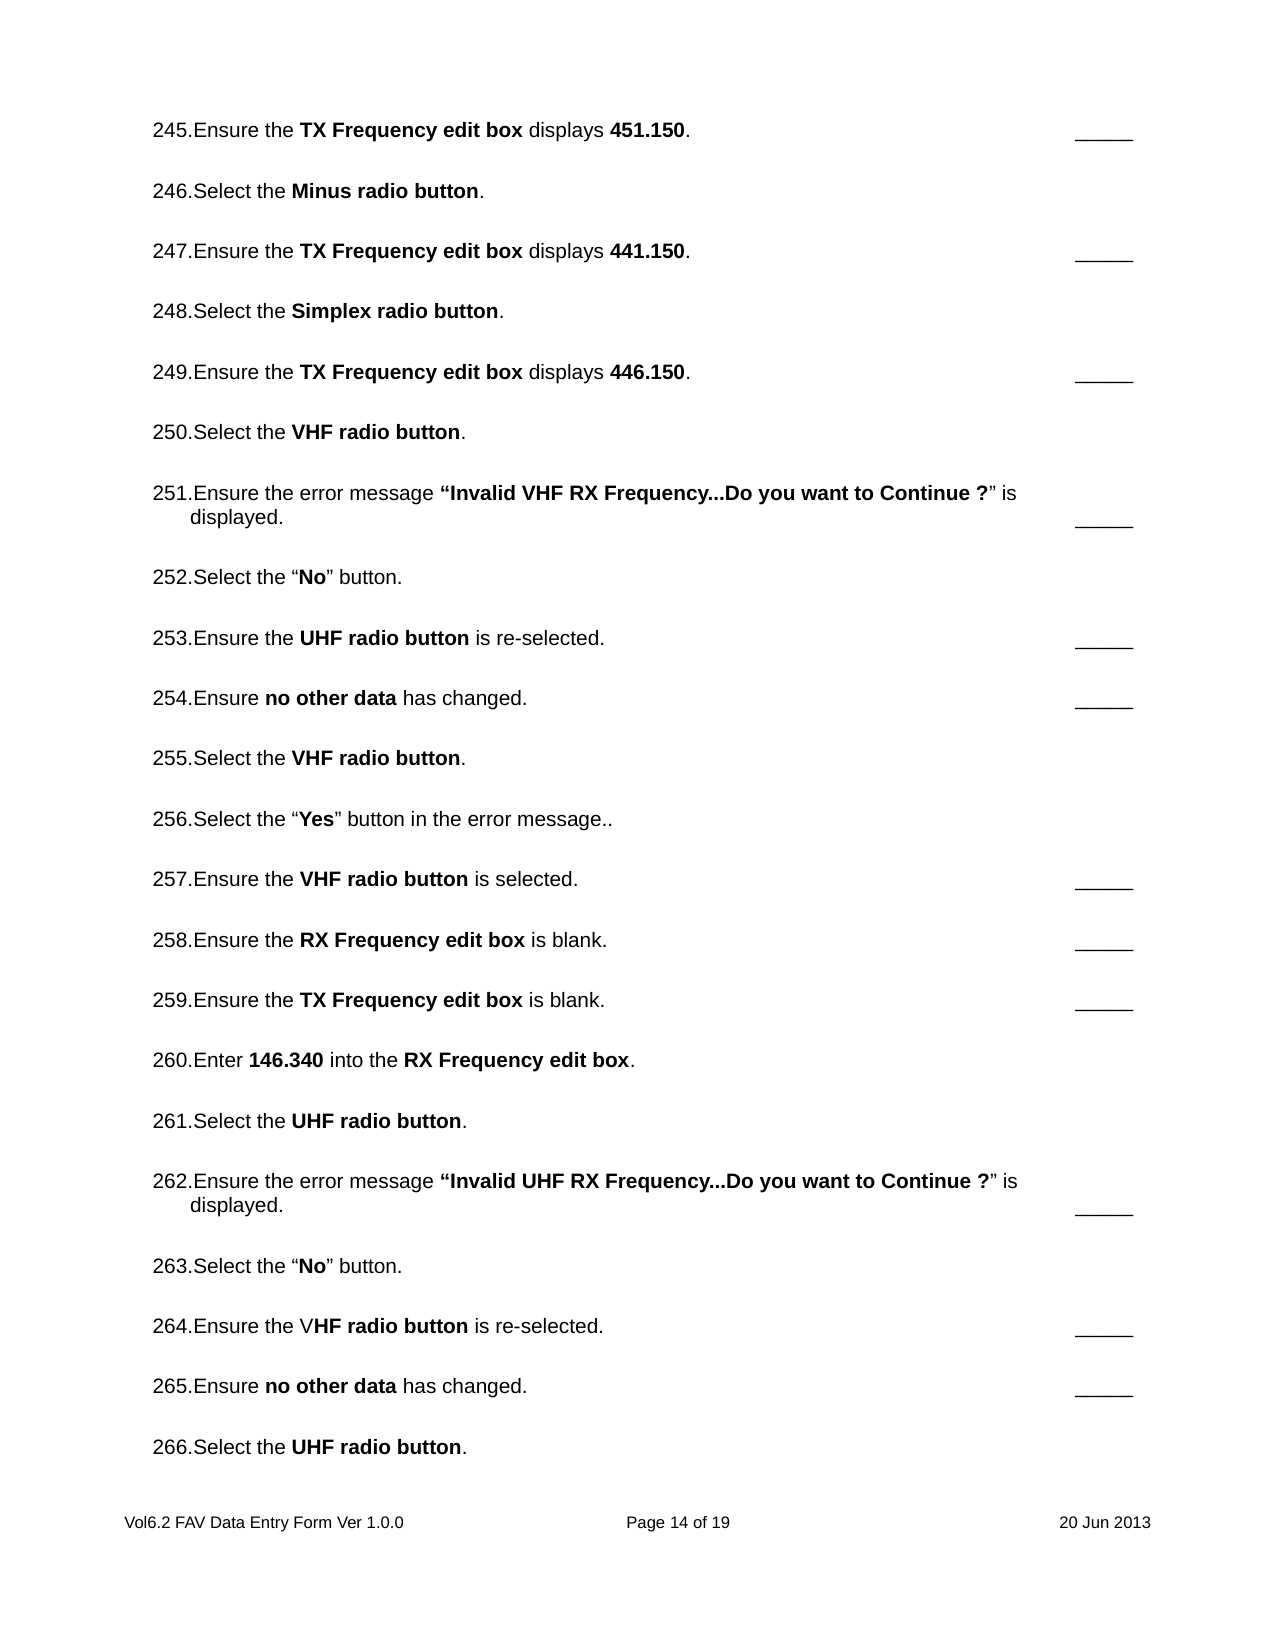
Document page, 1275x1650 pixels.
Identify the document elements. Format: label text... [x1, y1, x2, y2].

list Ensure the RX Frequency edit box is blank. _____ [152, 927, 1157, 975]
list Ensure the TX Frequency edit box is blank. _____ [152, 988, 1157, 1036]
list Select the “No” button. [152, 565, 1157, 613]
list Ensure the TX Frequency edit box displays 441.150. _____ [152, 239, 1157, 287]
list Select the “No” button. [152, 1253, 1157, 1301]
list Ensure the VHF radio button is re-selected. _____ [152, 1314, 1157, 1362]
list Select the VHF radio button. [152, 420, 1157, 468]
list Ensure the error message “Invalid UHF RX Frequency...Do you want to Continue ?” is displayed. _____ [152, 1169, 1157, 1241]
list Ensure the TX Frequency edit box displays 451.150. _____ [152, 118, 1157, 166]
list Select the VHF radio button. [152, 746, 1157, 794]
list Select the UHF radio button. [152, 1435, 1157, 1483]
list Select the UHF radio button. [152, 1109, 1157, 1157]
list Enter 146.340 into the RX Frequency edit box. [152, 1048, 1157, 1096]
list Ensure the VHF radio button is selected. _____ [152, 867, 1157, 915]
list Ensure the UHF radio button is re-selected. _____ [152, 625, 1157, 673]
list Ensure no other data has changed. _____ [152, 1374, 1157, 1422]
list Select the “Yes” button in the error message.. [152, 807, 1157, 854]
list Ensure the TX Frequency edit box displays 446.150. _____ [152, 360, 1157, 408]
list Select the Minus radio button. [152, 178, 1157, 226]
list Select the Simplex radio button. [152, 299, 1157, 347]
list Ensure no other data has changed. _____ [152, 686, 1157, 734]
list Ensure the error message “Invalid VHF RX Frequency...Do you want to Continue ?” is displayed. _____ [152, 481, 1157, 552]
